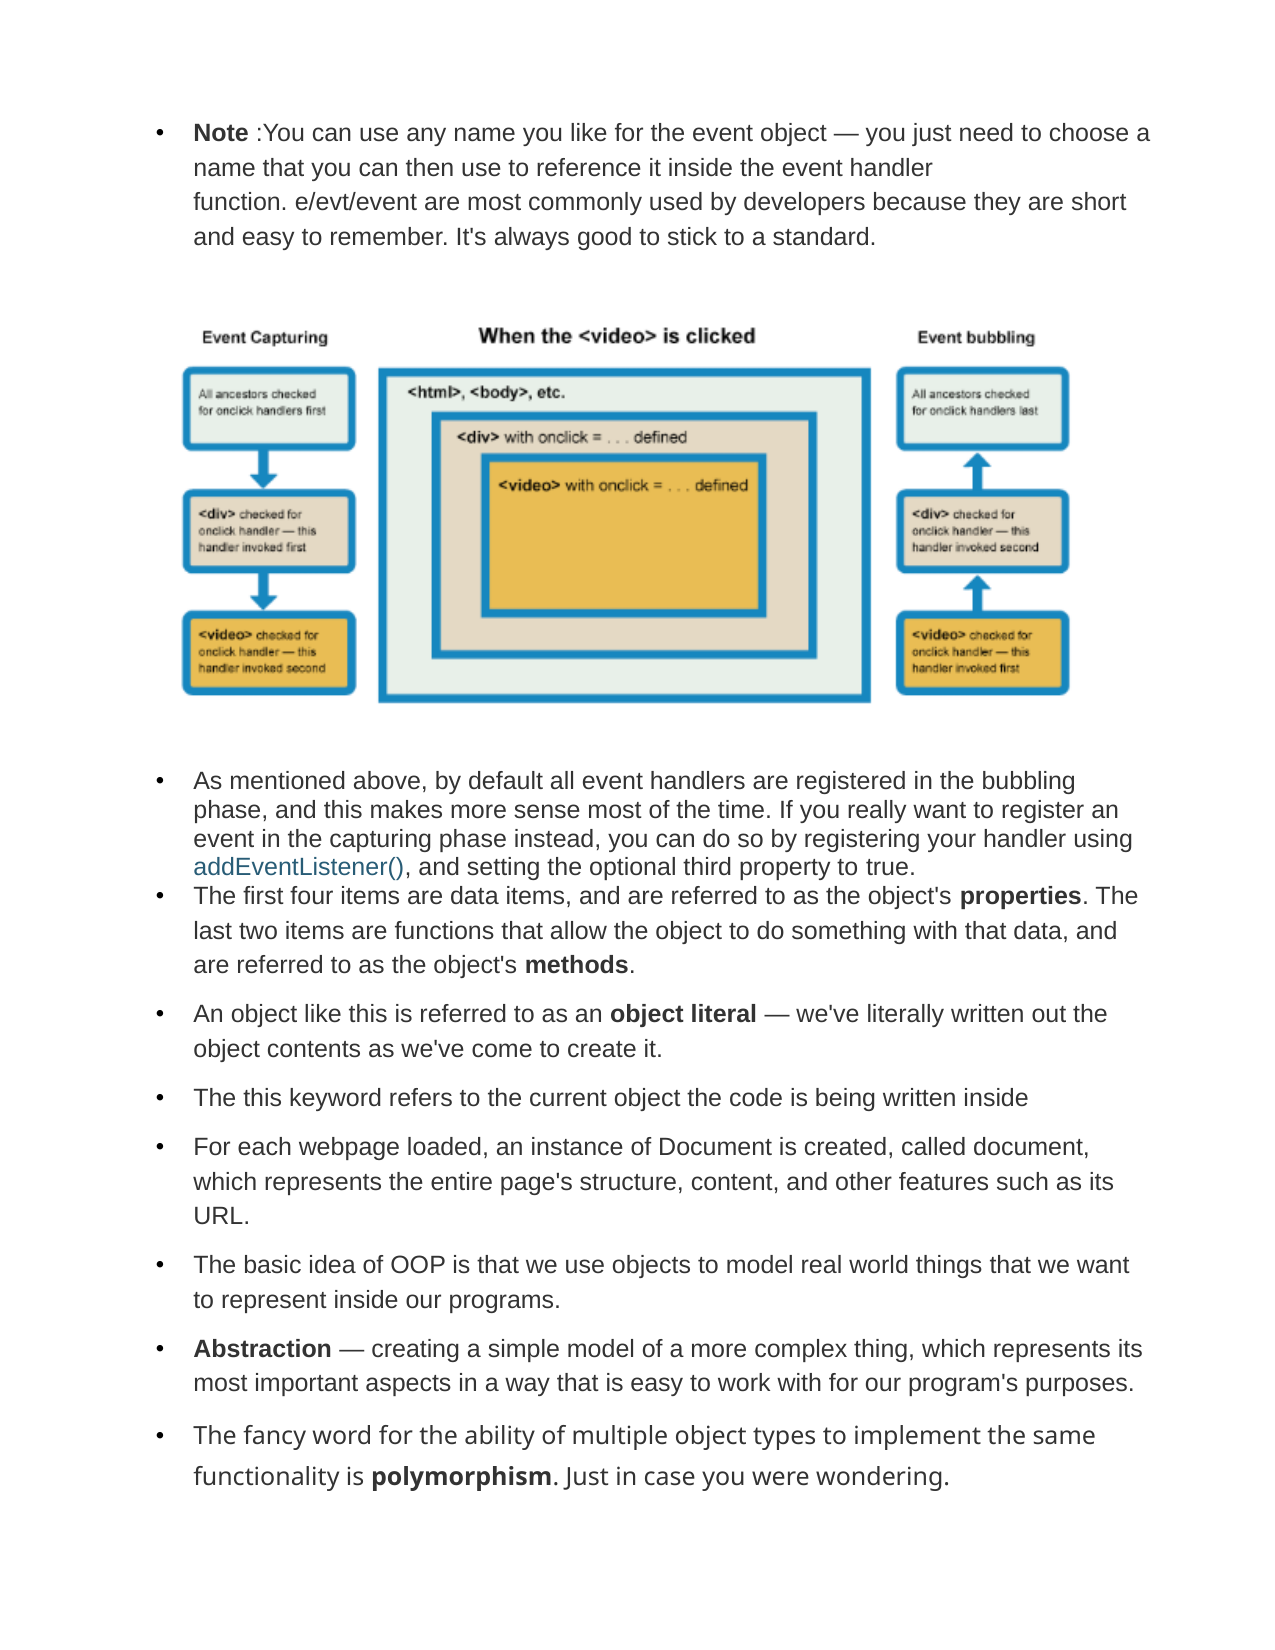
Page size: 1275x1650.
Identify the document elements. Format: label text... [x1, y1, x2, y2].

list As mentioned above, by default all event handlers are registered in the bubbling phase, and this makes more sense most of the time. If you really want to register an event in the capturing phase instead, you can do so by registering your handler using addEventListener(), and setting the optional third property to true. [156, 271, 1157, 881]
list Note :You can use any name you like for the event object — you just need to choose a name that you can then use to reference it inside the event handler function. e/evt/event are most commonly used by developers because they are short and easy to remember. It's always good to stick to a standard. [156, 118, 1157, 250]
list The fancy word for the ability of multiple object types to implement the same functionality is polymorphism. Just in case you were wondering. [156, 1417, 1157, 1492]
list The first four items are data items, and are referred to as the object's properties. The last two items are functions that allow the object to do something with that data, and are referred to as the object's methods. [156, 881, 1157, 979]
list Abstraction — creating a simple model of a more complex thing, which represents its most important aspects in a way that is easy to work with for our program's purposes. [156, 1334, 1157, 1397]
list The basic idea of OOP is that we use objects to model real world things that we want to represent inside our programs. [156, 1250, 1157, 1313]
list For each webpage loaded, an instance of Document is created, called document, which represents the entire page's structure, content, and other features such as its URL. [156, 1132, 1157, 1230]
list An object like this is referred to as an object literal — we've literally written out the object contents as we've come to create it. [156, 999, 1157, 1063]
picture [138, 270, 1137, 766]
list The this keyword refers to the current object the code is being written inside [156, 1083, 1157, 1112]
